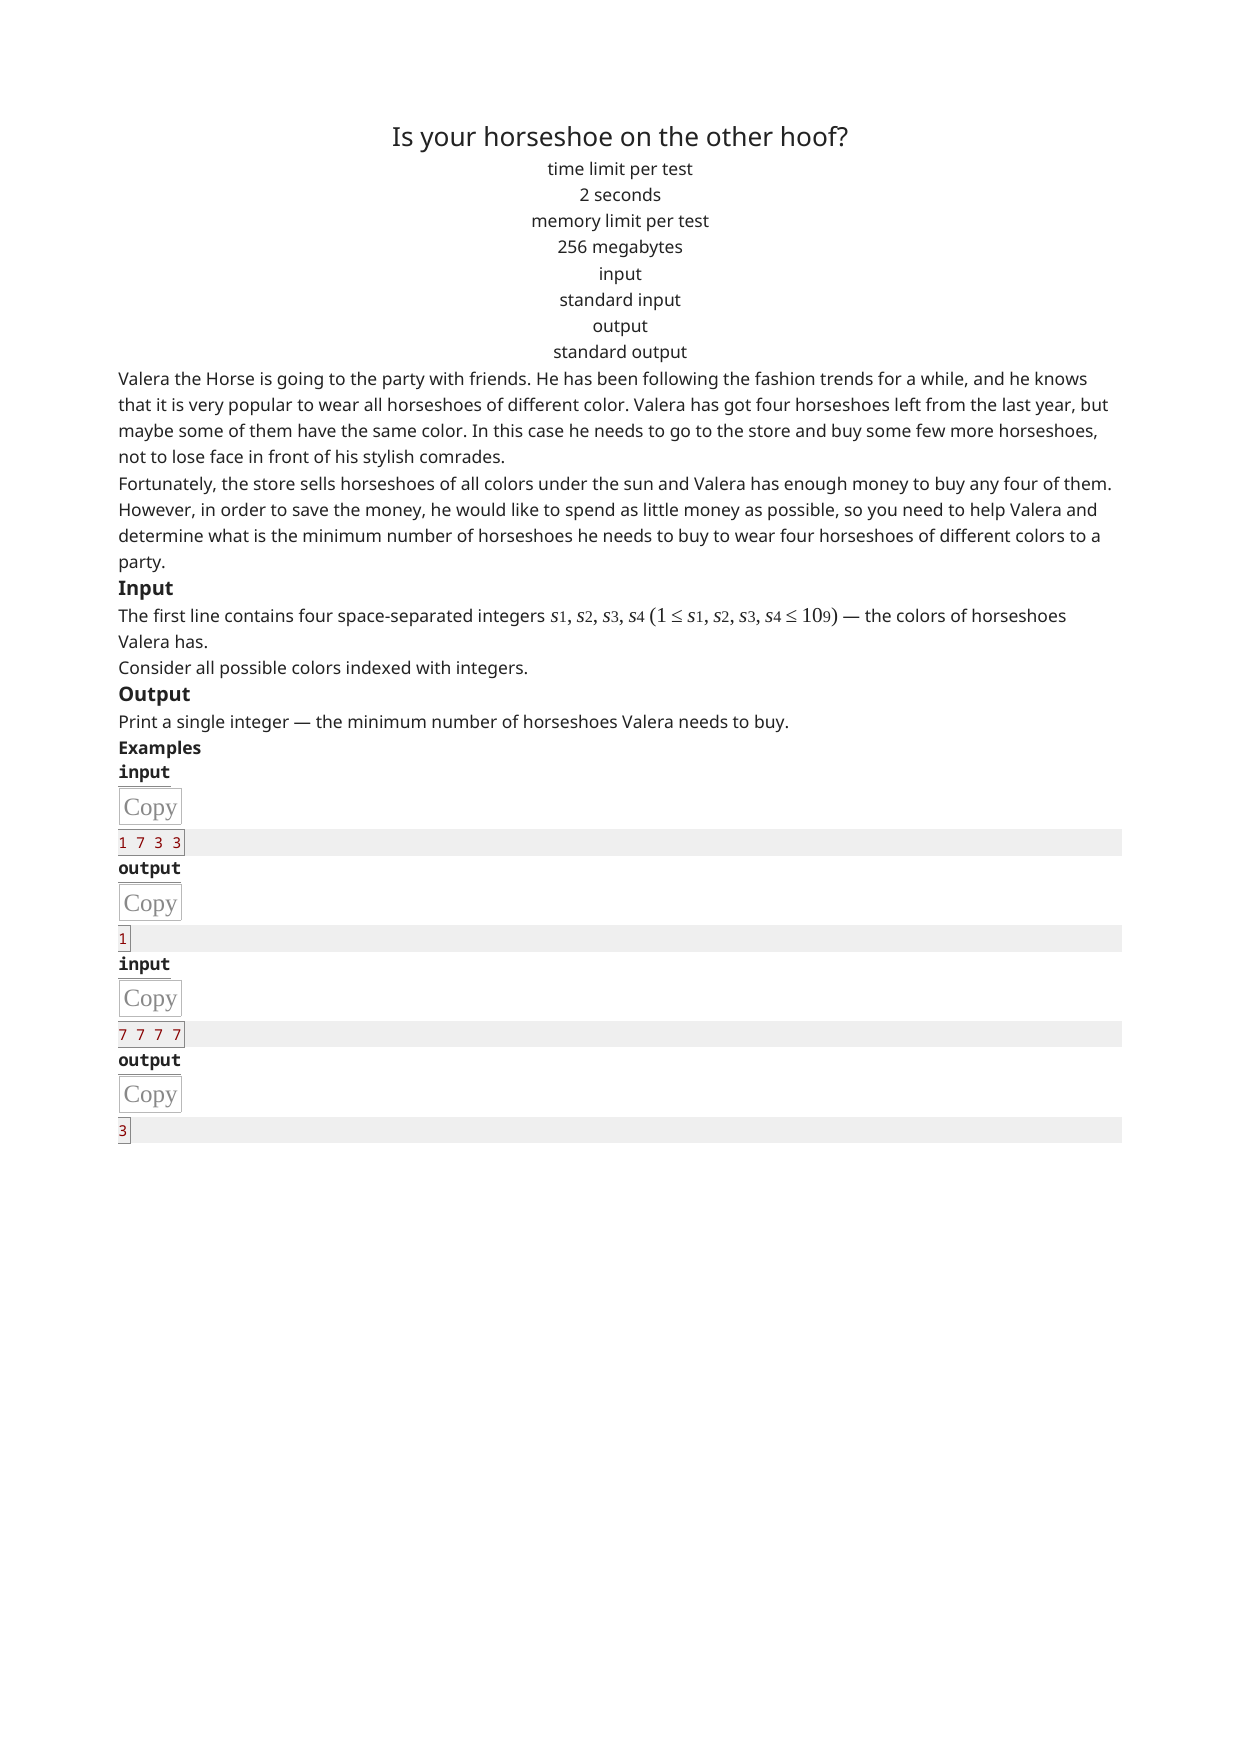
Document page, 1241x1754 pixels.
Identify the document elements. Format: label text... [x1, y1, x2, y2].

text [185, 829, 1122, 856]
text Consider all possible colors indexed with integers. [118, 654, 1122, 680]
text Print a single integer — the minimum number of horseshoes Valera needs to buy. [118, 707, 1122, 733]
text 256 megabytes [118, 233, 1122, 259]
text 3 [118, 1118, 130, 1143]
text output [118, 311, 1122, 338]
text [182, 884, 1121, 920]
text [131, 1117, 1122, 1143]
text Copy [120, 1077, 181, 1112]
text Valera the Horse is going to the party with friends. He has been following the fashion trends for a while, and he knows that it is very popular to wear all horseshoes of different color. Valera has got four horseshoes left from the last year, but maybe some of them have the same color. In this case he needs to go to the store and buy some few more horseshoes, not to lose face in front of his stylish comrades. [118, 364, 1122, 469]
text [182, 1076, 1121, 1112]
text [182, 788, 1121, 824]
text 1 [118, 926, 130, 951]
text input [118, 952, 1122, 978]
text [185, 1021, 1122, 1047]
text 7 7 7 7 [118, 1022, 184, 1047]
text 1 7 3 3 [118, 830, 184, 855]
text Copy [120, 789, 181, 824]
text output [118, 856, 1122, 882]
text input [118, 760, 1122, 787]
text Input [118, 574, 1122, 601]
text The first line contains four space-separated integers s1, s2, s3, s4 (1 ≤ s1, s2, s3, s4 ≤ 109) — the colors of horseshoes Valera has. [118, 601, 1122, 654]
text Copy [120, 885, 181, 920]
text standard output [118, 338, 1122, 364]
text Output [118, 680, 1122, 707]
text Is your horseshoe on the other hoof? [118, 118, 1122, 154]
text [131, 925, 1122, 952]
text Copy [120, 981, 181, 1016]
text memory limit per test [118, 206, 1122, 233]
text input [118, 259, 1122, 285]
text output [118, 1047, 1122, 1074]
text 2 seconds [118, 180, 1122, 206]
text time limit per test [118, 154, 1122, 180]
text Fortunately, the store sells horseshoes of all colors under the sun and Valera has enough money to buy any four of them. However, in order to save the money, he would like to spend as little money as possible, so you need to help Valera and determine what is the minimum number of horseshoes he needs to buy to wear four horseshoes of different colors to a party. [118, 469, 1122, 574]
text [182, 980, 1121, 1016]
text Examples [118, 733, 1122, 760]
text standard input [118, 285, 1122, 311]
